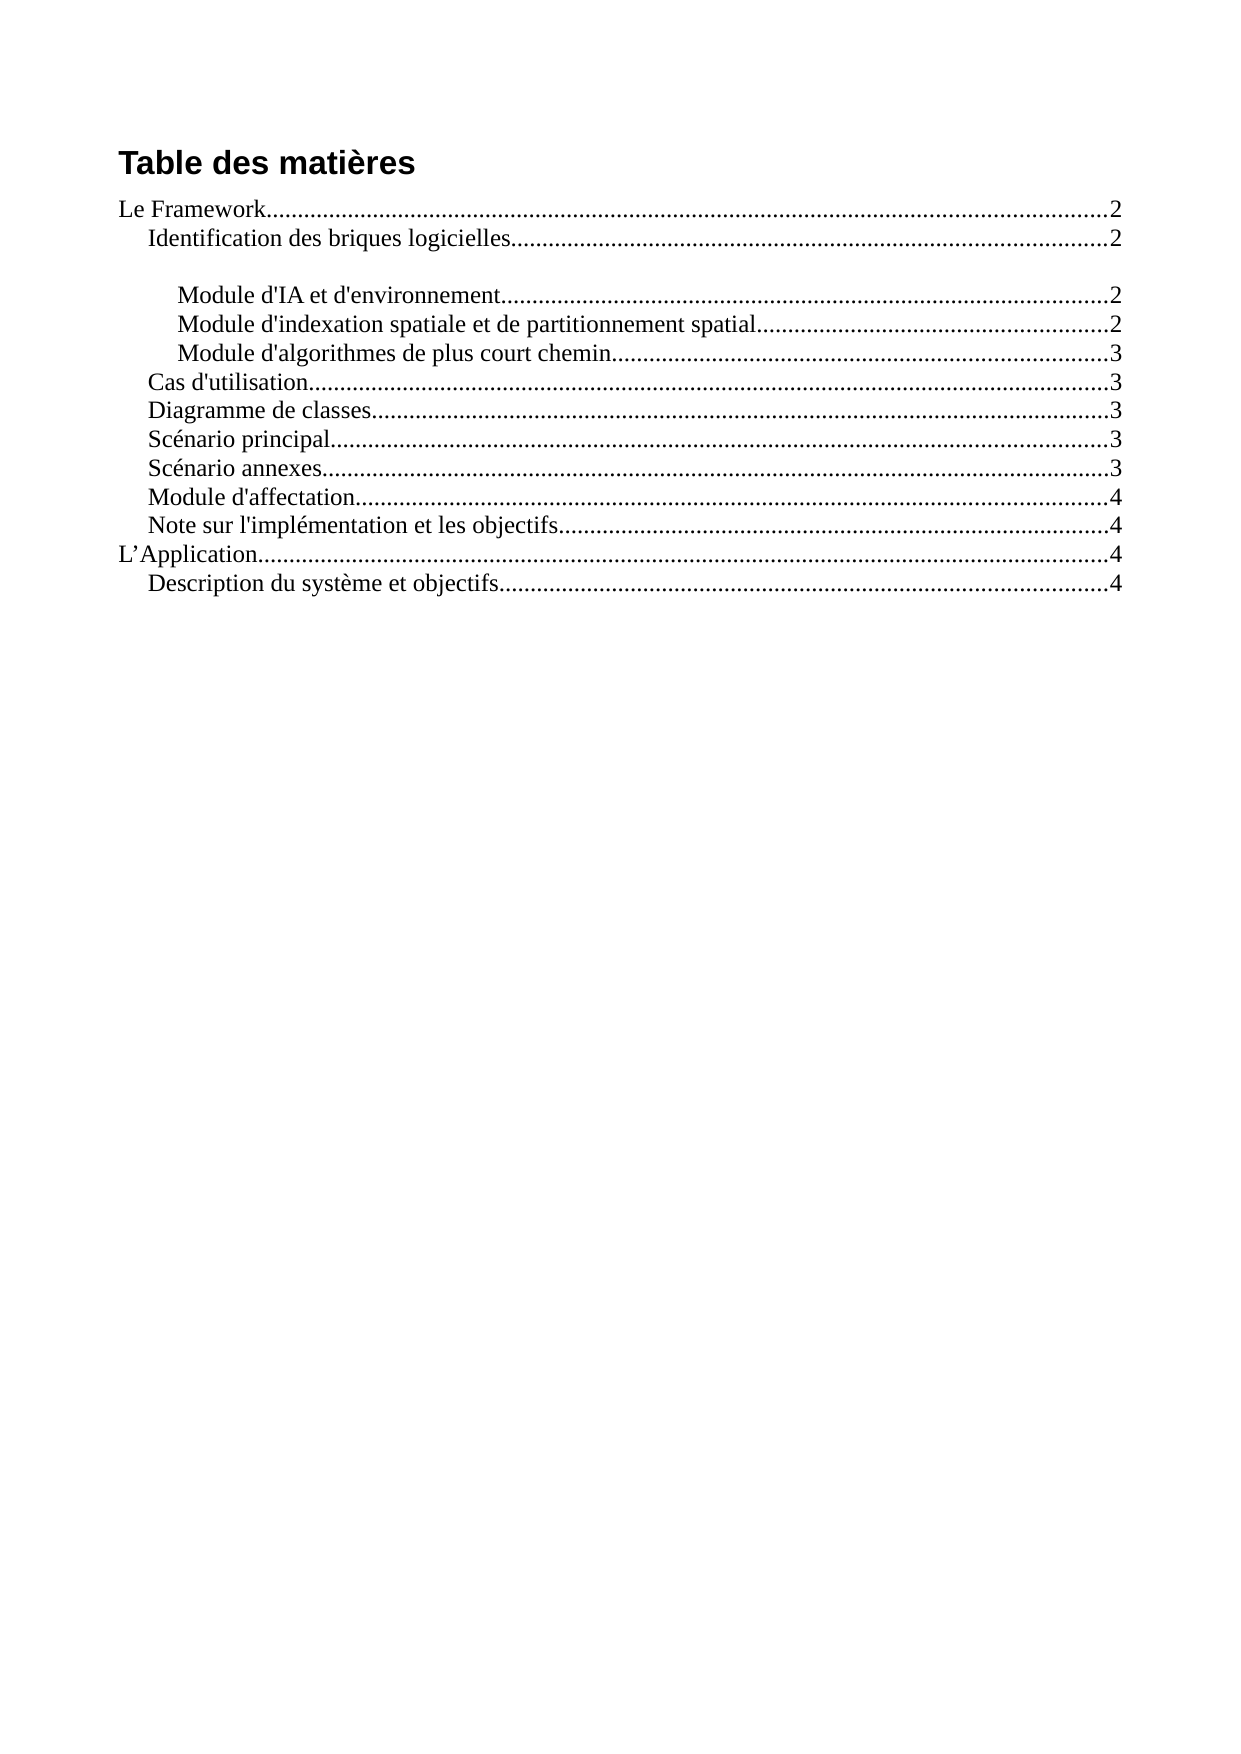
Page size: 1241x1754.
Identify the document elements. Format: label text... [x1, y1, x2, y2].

text Identification des briques logicielles 2 [148, 223, 1122, 252]
subtitle Table des matières [118, 143, 1122, 182]
text Cas d'utilisation 3 [148, 367, 1122, 395]
text Scénario annexes 3 [148, 453, 1122, 482]
text Diagramme de classes 3 [148, 395, 1122, 424]
text Scénario principal 3 [148, 424, 1122, 453]
text Module d'affectation 4 [148, 482, 1122, 510]
text Module d'indexation spatiale et de partitionnement spatial 2 [177, 309, 1122, 338]
text Module d'algorithmes de plus court chemin 3 [177, 338, 1122, 367]
text Le Framework 2 [118, 194, 1122, 223]
text Module d'IA et d'environnement 2 [177, 252, 1122, 309]
text Description du système et objectifs 4 [148, 568, 1122, 597]
text L’Application 4 [118, 539, 1122, 568]
text Note sur l'implémentation et les objectifs 4 [148, 510, 1122, 539]
